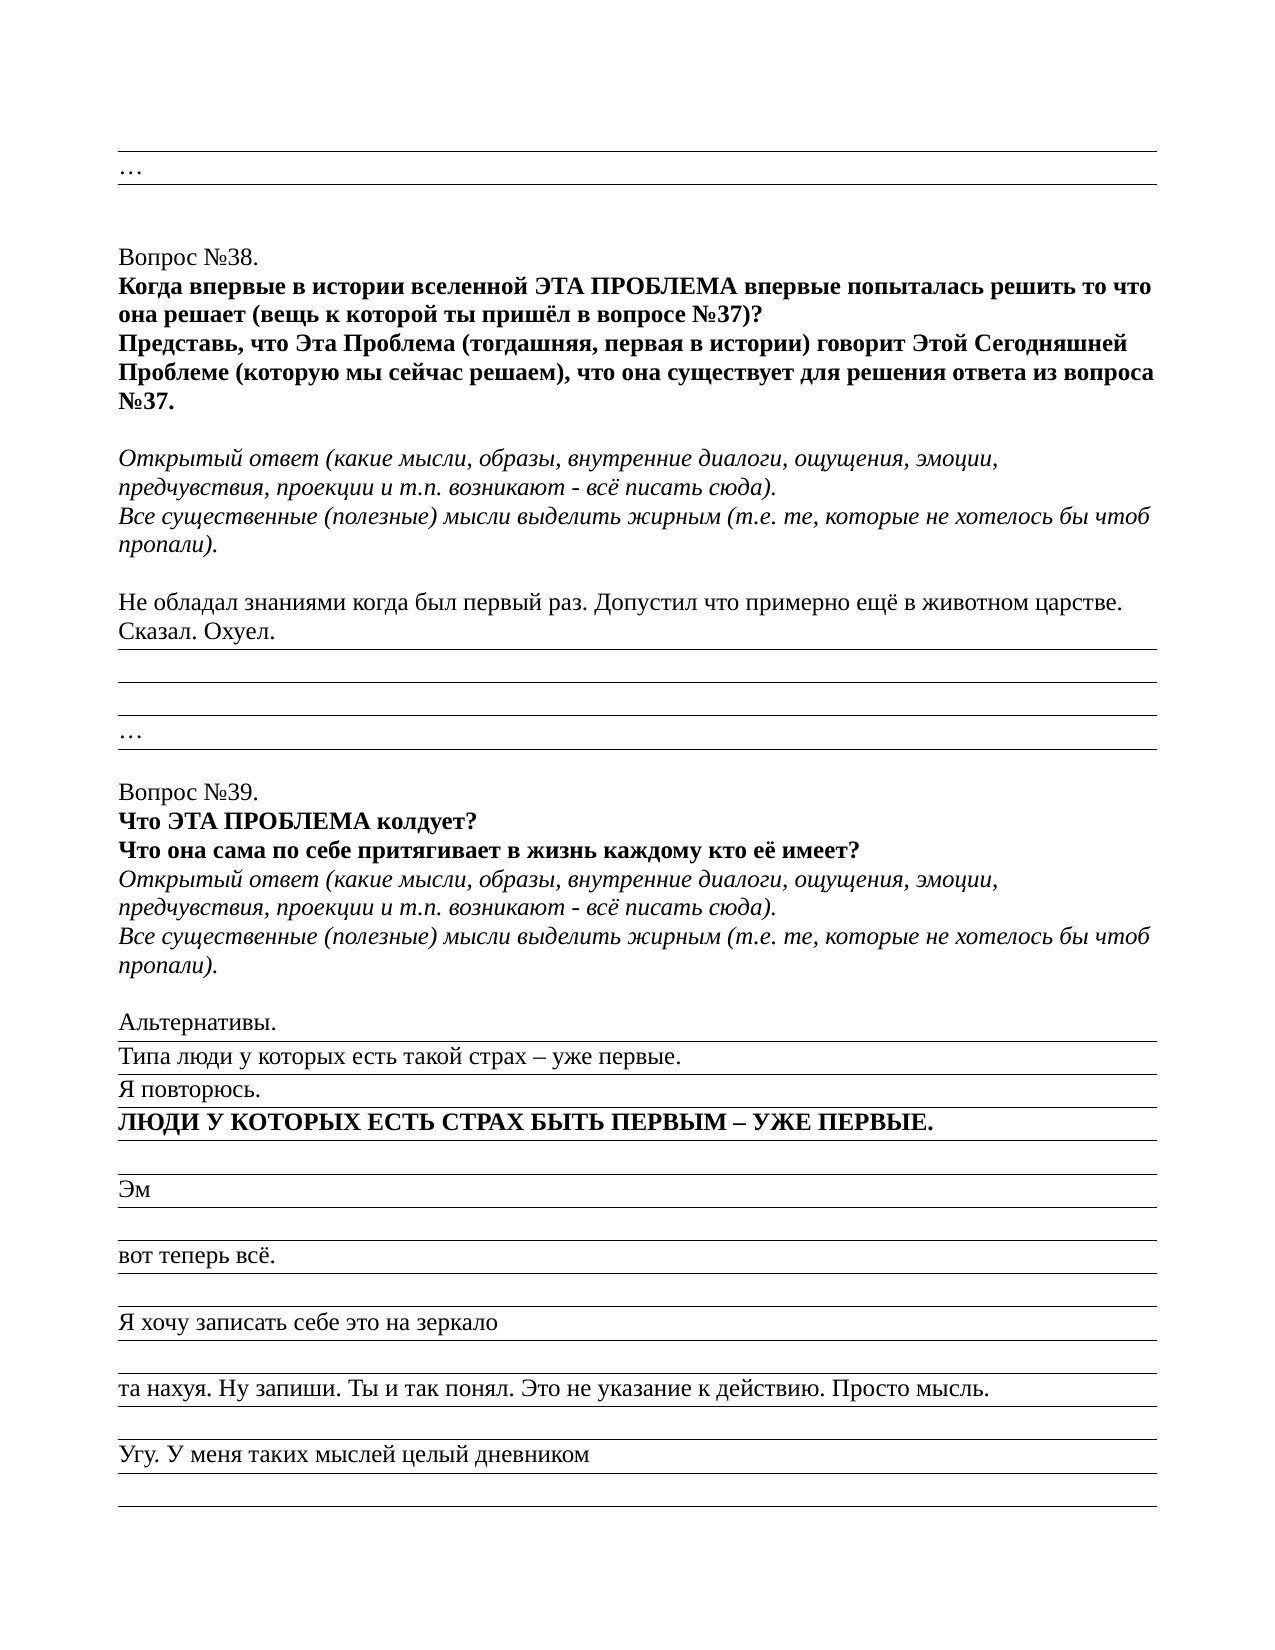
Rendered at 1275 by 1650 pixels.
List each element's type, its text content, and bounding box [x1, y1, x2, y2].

text ЛЮДИ У КОТОРЫХ ЕСТЬ СТРАХ БЫТЬ ПЕРВЫМ – УЖЕ ПЕРВЫЕ. [118, 1108, 1157, 1140]
text Вопрос №39. [118, 777, 1157, 806]
text Все существенные (полезные) мысли выделить жирным (т.е. те, которые не хотелось бы чтоб пропали). [118, 921, 1157, 979]
text Вопрос №38. [118, 242, 1157, 271]
text Типа люди у которых есть такой страх – уже первые. [118, 1042, 1157, 1074]
text Все существенные (полезные) мысли выделить жирным (т.е. те, которые не хотелось бы чтоб пропали). [118, 501, 1157, 558]
text Я хочу записать себе это на зеркало [118, 1307, 1157, 1340]
text Открытый ответ (какие мысли, образы, внутренние диалоги, ощущения, эмоции, предчувствия, проекции и т.п. возникают - всё писать сюда). [118, 443, 1157, 501]
text … [118, 716, 1157, 749]
text Представь, что Эта Проблема (тогдашняя, первая в истории) говорит Этой Сегодняшней Проблеме (которую мы сейчас решаем), что она существует для решения ответа из вопроса №37. [118, 328, 1157, 414]
text Угу. У меня таких мыслей целый дневником [118, 1440, 1157, 1473]
text Я повторюсь. [118, 1075, 1157, 1107]
text Что она сама по себе притягивает в жизнь каждому кто её имеет? [118, 835, 1157, 864]
text Не обладал знаниями когда был первый раз. Допустил что примерно ещё в животном царстве. Сказал. Охуел. [118, 587, 1157, 649]
text … [118, 152, 1157, 184]
text вот теперь всё. [118, 1241, 1157, 1273]
text Эм [118, 1175, 1157, 1207]
text Что ЭТА ПРОБЛЕМА колдует? [118, 806, 1157, 835]
text Открытый ответ (какие мысли, образы, внутренние диалоги, ощущения, эмоции, предчувствия, проекции и т.п. возникают - всё писать сюда). [118, 864, 1157, 921]
text Альтернативы. [118, 1007, 1157, 1041]
text Когда впервые в истории вселенной ЭТА ПРОБЛЕМА впервые попыталась решить то что она решает (вещь к которой ты пришёл в вопросе №37)? [118, 271, 1157, 328]
text та нахуя. Ну запиши. Ты и так понял. Это не указание к действию. Просто мысль. [118, 1374, 1157, 1406]
